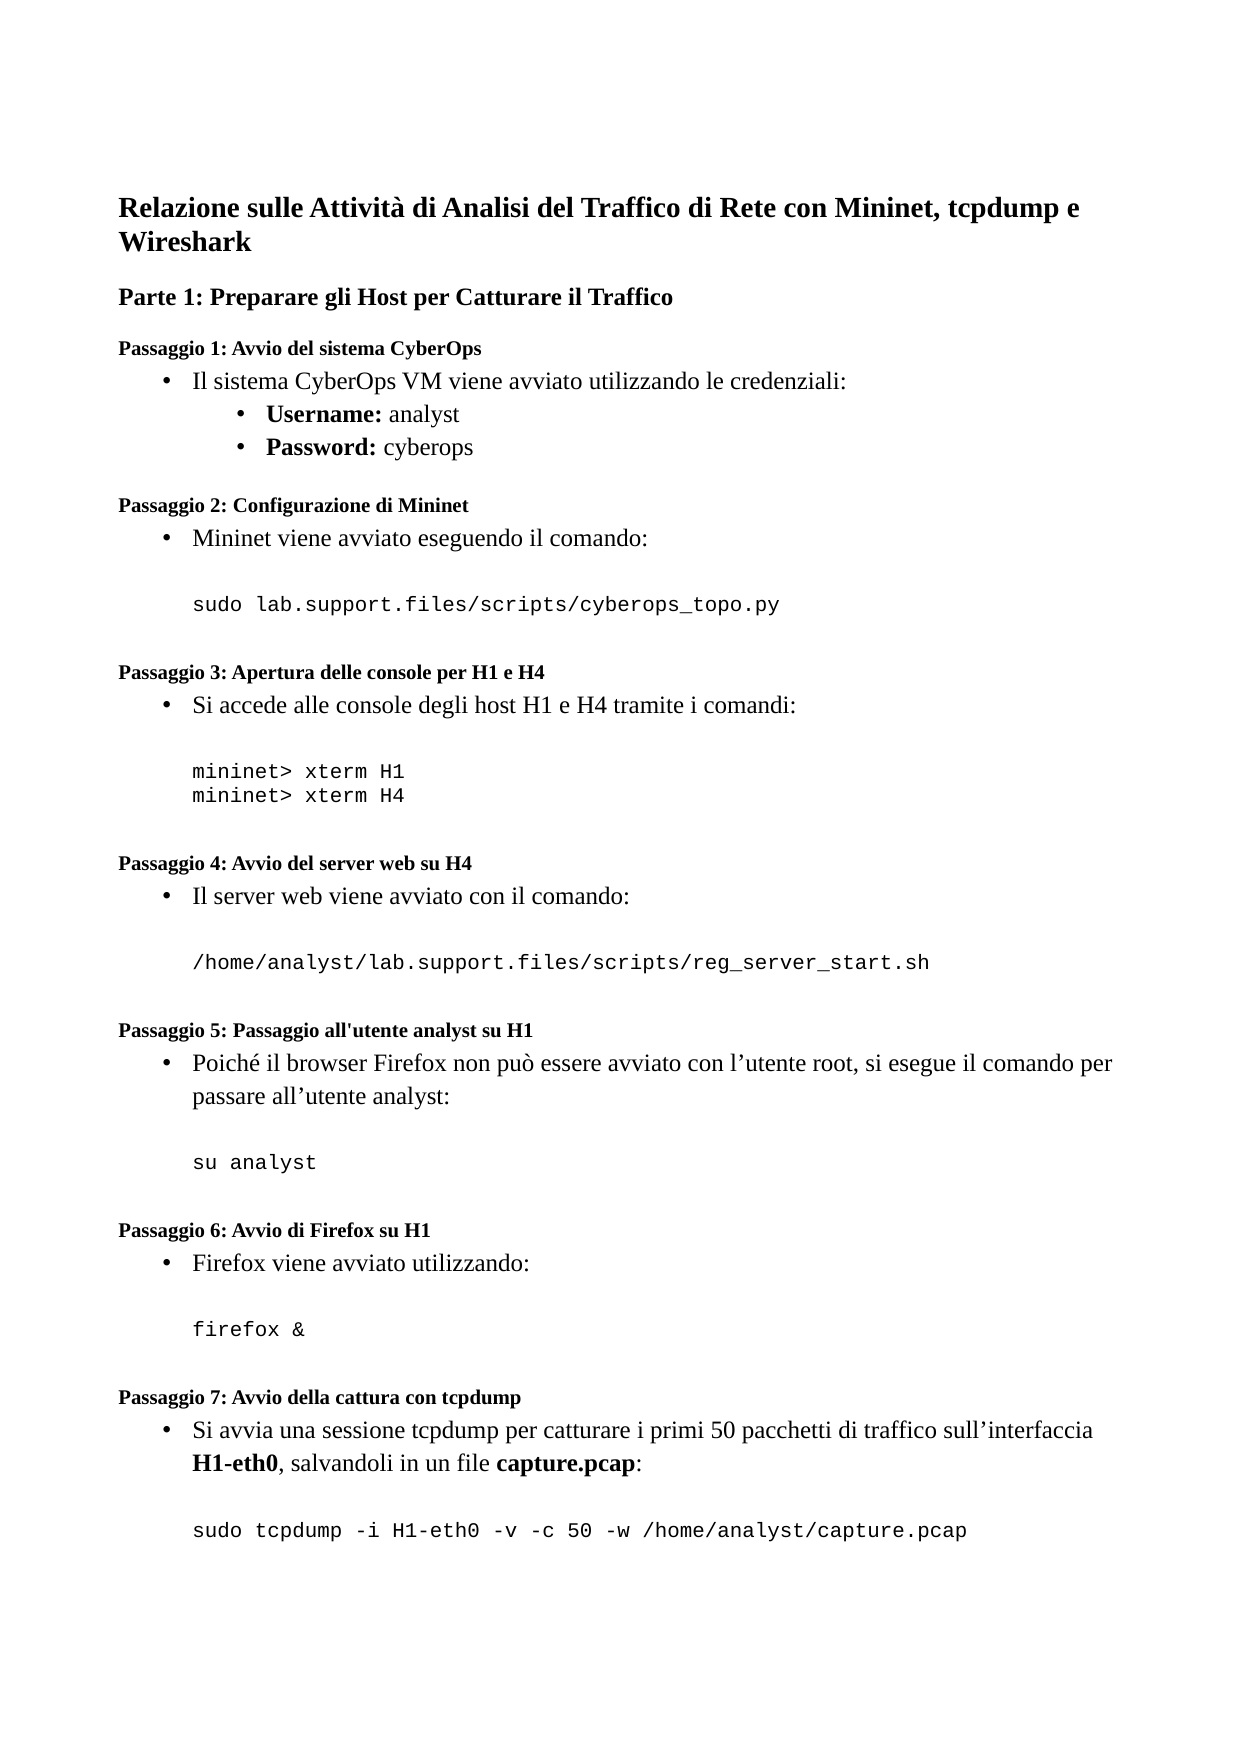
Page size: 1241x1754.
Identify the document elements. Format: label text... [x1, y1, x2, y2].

subtitle Passaggio 3: Apertura delle console per H1 e H4 [118, 660, 1122, 684]
list Poiché il browser Firefox non può essere avviato con l’utente root, si esegue il comando per passare all’utente analyst: [162, 1048, 1122, 1110]
list Il sistema CyberOps VM viene avviato utilizzando le credenziali: [162, 366, 1122, 395]
list /home/analyst/lab.support.files/scripts/reg_server_start.sh [162, 952, 1122, 976]
subtitle Passaggio 5: Passaggio all'utente analyst su H1 [118, 1018, 1122, 1042]
list Firefox viene avviato utilizzando: [162, 1248, 1122, 1277]
list sudo tcpdump -i H1-eth0 -v -c 50 -w /home/analyst/capture.pcap [162, 1520, 1122, 1543]
subtitle Passaggio 6: Avvio di Firefox su H1 [118, 1218, 1122, 1242]
list firefox & [162, 1319, 1122, 1343]
list sudo lab.support.files/scripts/cyberops_topo.py [162, 594, 1122, 618]
subtitle Relazione sulle Attività di Analisi del Traffico di Rete con Mininet, tcpdump e Wireshark [118, 190, 1122, 257]
subtitle Passaggio 1: Avvio del sistema CyberOps [118, 336, 1122, 360]
list mininet> xterm H1 [162, 761, 1122, 785]
list su analyst [162, 1152, 1122, 1176]
list Il server web viene avviato con il comando: [162, 881, 1122, 909]
subtitle Parte 1: Preparare gli Host per Catturare il Traffico [118, 282, 1122, 311]
subtitle Passaggio 2: Configurazione di Mininet [118, 492, 1122, 517]
subtitle Passaggio 4: Avvio del server web su H4 [118, 851, 1122, 874]
list Si avvia una sessione tcpdump per catturare i primi 50 pacchetti di traffico sull’interfaccia H1-eth0, salvandoli in un file capture.pcap: [162, 1415, 1122, 1477]
list Username: analyst [236, 399, 1122, 428]
list mininet> xterm H4 [162, 785, 1122, 808]
list Password: cyberops [236, 432, 1122, 461]
subtitle Passaggio 7: Avvio della cattura con tcpdump [118, 1385, 1122, 1409]
list Si accede alle console degli host H1 e H4 tramite i comandi: [162, 690, 1122, 719]
list Mininet viene avviato eseguendo il comando: [162, 523, 1122, 552]
